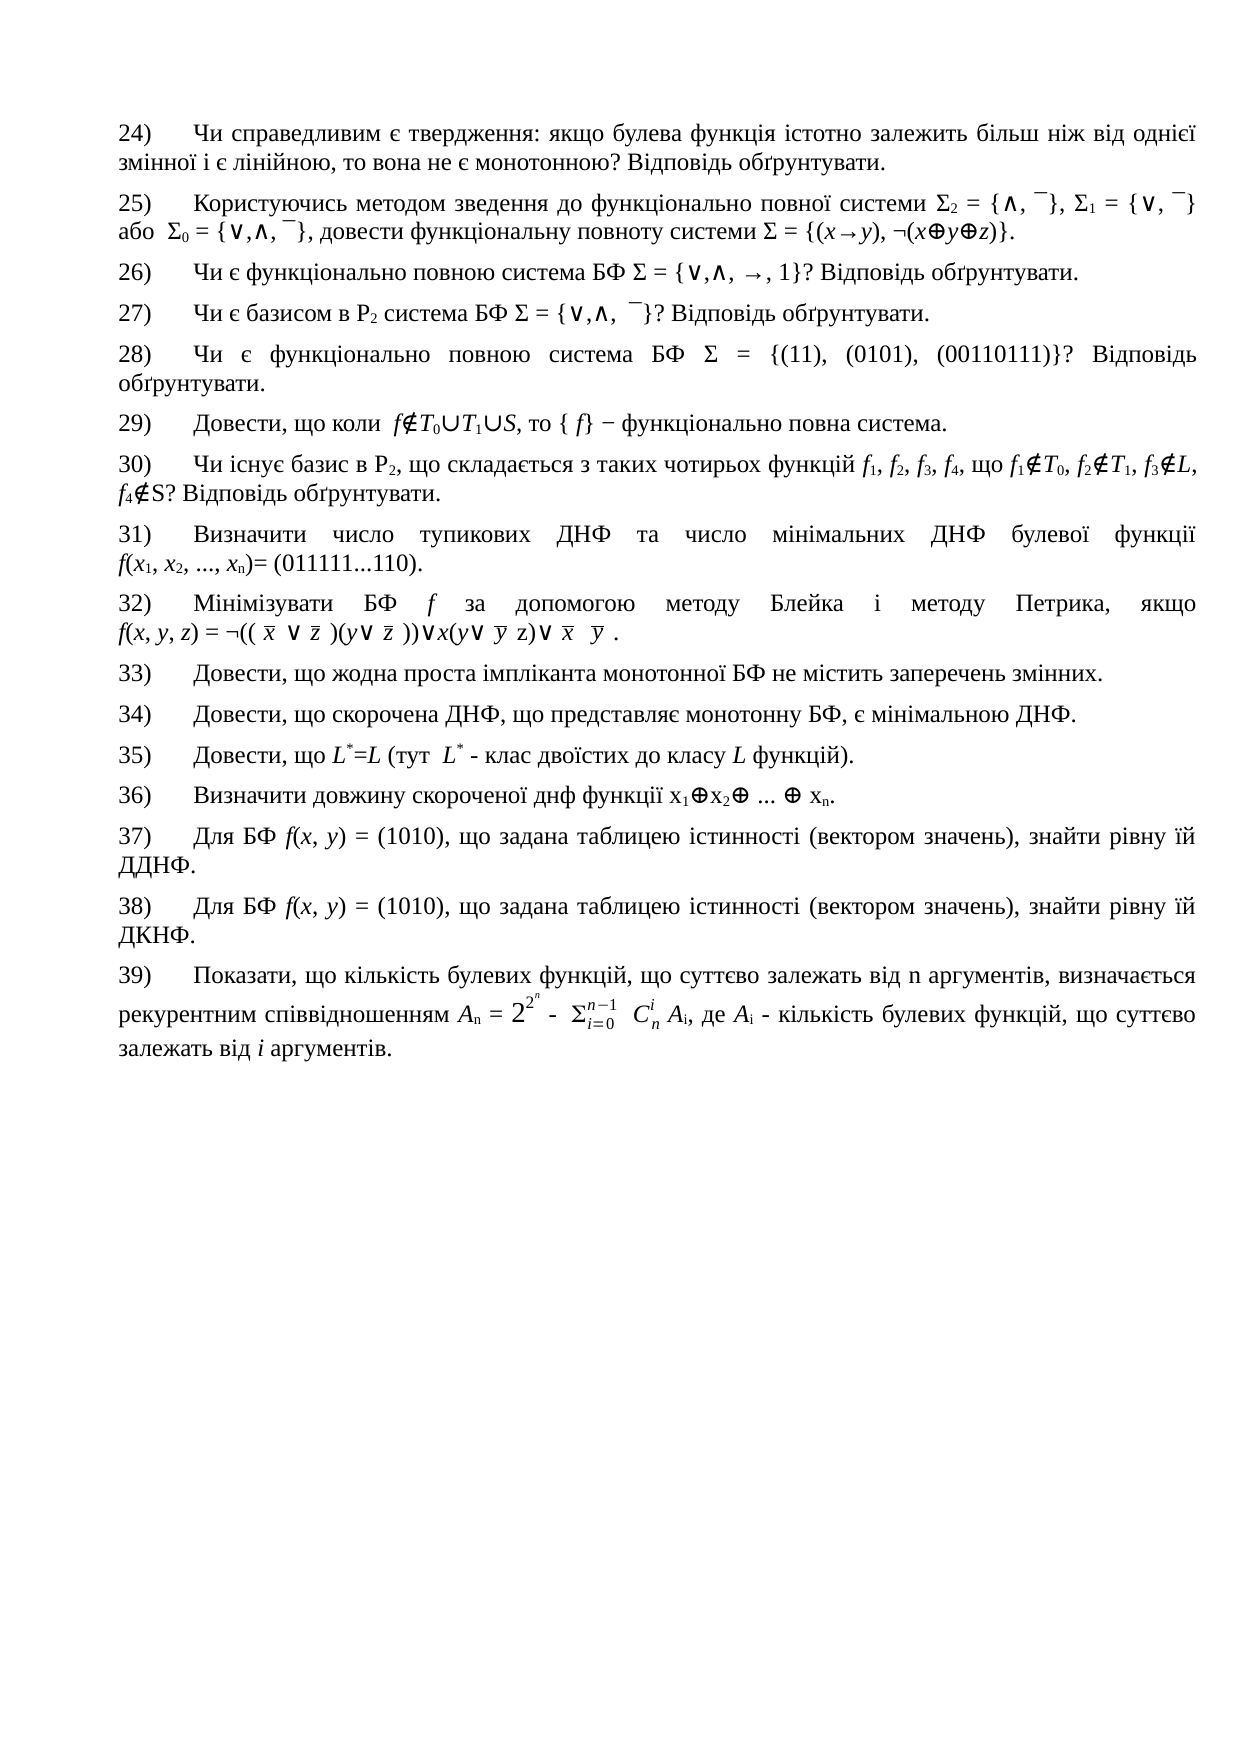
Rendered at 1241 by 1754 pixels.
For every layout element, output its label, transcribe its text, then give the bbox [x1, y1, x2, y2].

list Довести, що коли f∉Т0∪Т1∪S, то { f} − функціонально повна система. [118, 408, 1197, 437]
list Чи справедливим є твердження: якщо булева функція істотно залежить більш ніж від однієї змінної і є лінійною, то вона не є монотонною? Відповідь обґрунтувати. [118, 118, 1197, 176]
list Визначити число тупикових ДНФ та число мінімальних ДНФ булевої функції f(х1, х2, ..., хn)= (011111...110). [118, 519, 1197, 576]
list Довести, що L*=L (тут L* - клас двоїстих до класу L функцій). [118, 740, 1197, 768]
list Довести, що жодна проста імпліканта монотонної БФ не містить заперечень змінних. [118, 658, 1197, 687]
list Для БФ f(x, y) = (1010), що задана таблицею істинності (вектором значень), знайти рівну їй ДДНФ. [118, 821, 1197, 879]
list Чи є базисом в Р2 система БФ Σ = {∨,∧, ¯}? Відповідь обґрунтувати. [118, 298, 1197, 327]
list Користуючись методом зведення до функціонально повної системи Σ2 = {∧, ¯}, Σ1 = {∨, ¯} або Σ0 = {∨,∧, ¯}, довести функціональну повноту системи Σ = {(х→у), ¬(х⊕у⊕z)}. [118, 188, 1197, 245]
list Мінімізувати БФ f за допомогою методу Блейка і методу Петрика, якщо f(x, y, z) = ¬((∨)(у∨))∨x(у∨z)∨. [118, 588, 1197, 646]
list Показати, що кількість булевих функцій, що суттєво залежать від n аргументів, визначається рекурентним співвідношенням An = - Ai, де Ai - кількість булевих функцій, що суттєво залежать від i аргументів. [118, 961, 1197, 1062]
list Визначити довжину скороченої днф функції х1⊕х2⊕ ... ⊕ хn. [118, 781, 1197, 809]
list Для БФ f(x, y) = (1010), що задана таблицею істинності (вектором значень), знайти рівну їй ДКНФ. [118, 891, 1197, 948]
list Довести, що скорочена ДНФ, що представляє монотонну БФ, є мінімальною ДНФ. [118, 699, 1197, 728]
list Чи є функціонально повною система БФ Σ = {(11), (0101), (00110111)}? Відповідь обґрунтувати. [118, 339, 1197, 396]
list Чи існує базис в P2, що складається з таких чотирьох функцій f1, f2, f3, f4, що f1∉Т0, f2∉Т1, f3∉L, f4∉S? Відповідь обґрунтувати. [118, 449, 1197, 507]
list Чи є функціонально повною система БФ Σ = {∨,∧, →, 1}? Відповідь обґрунтувати. [118, 257, 1197, 286]
